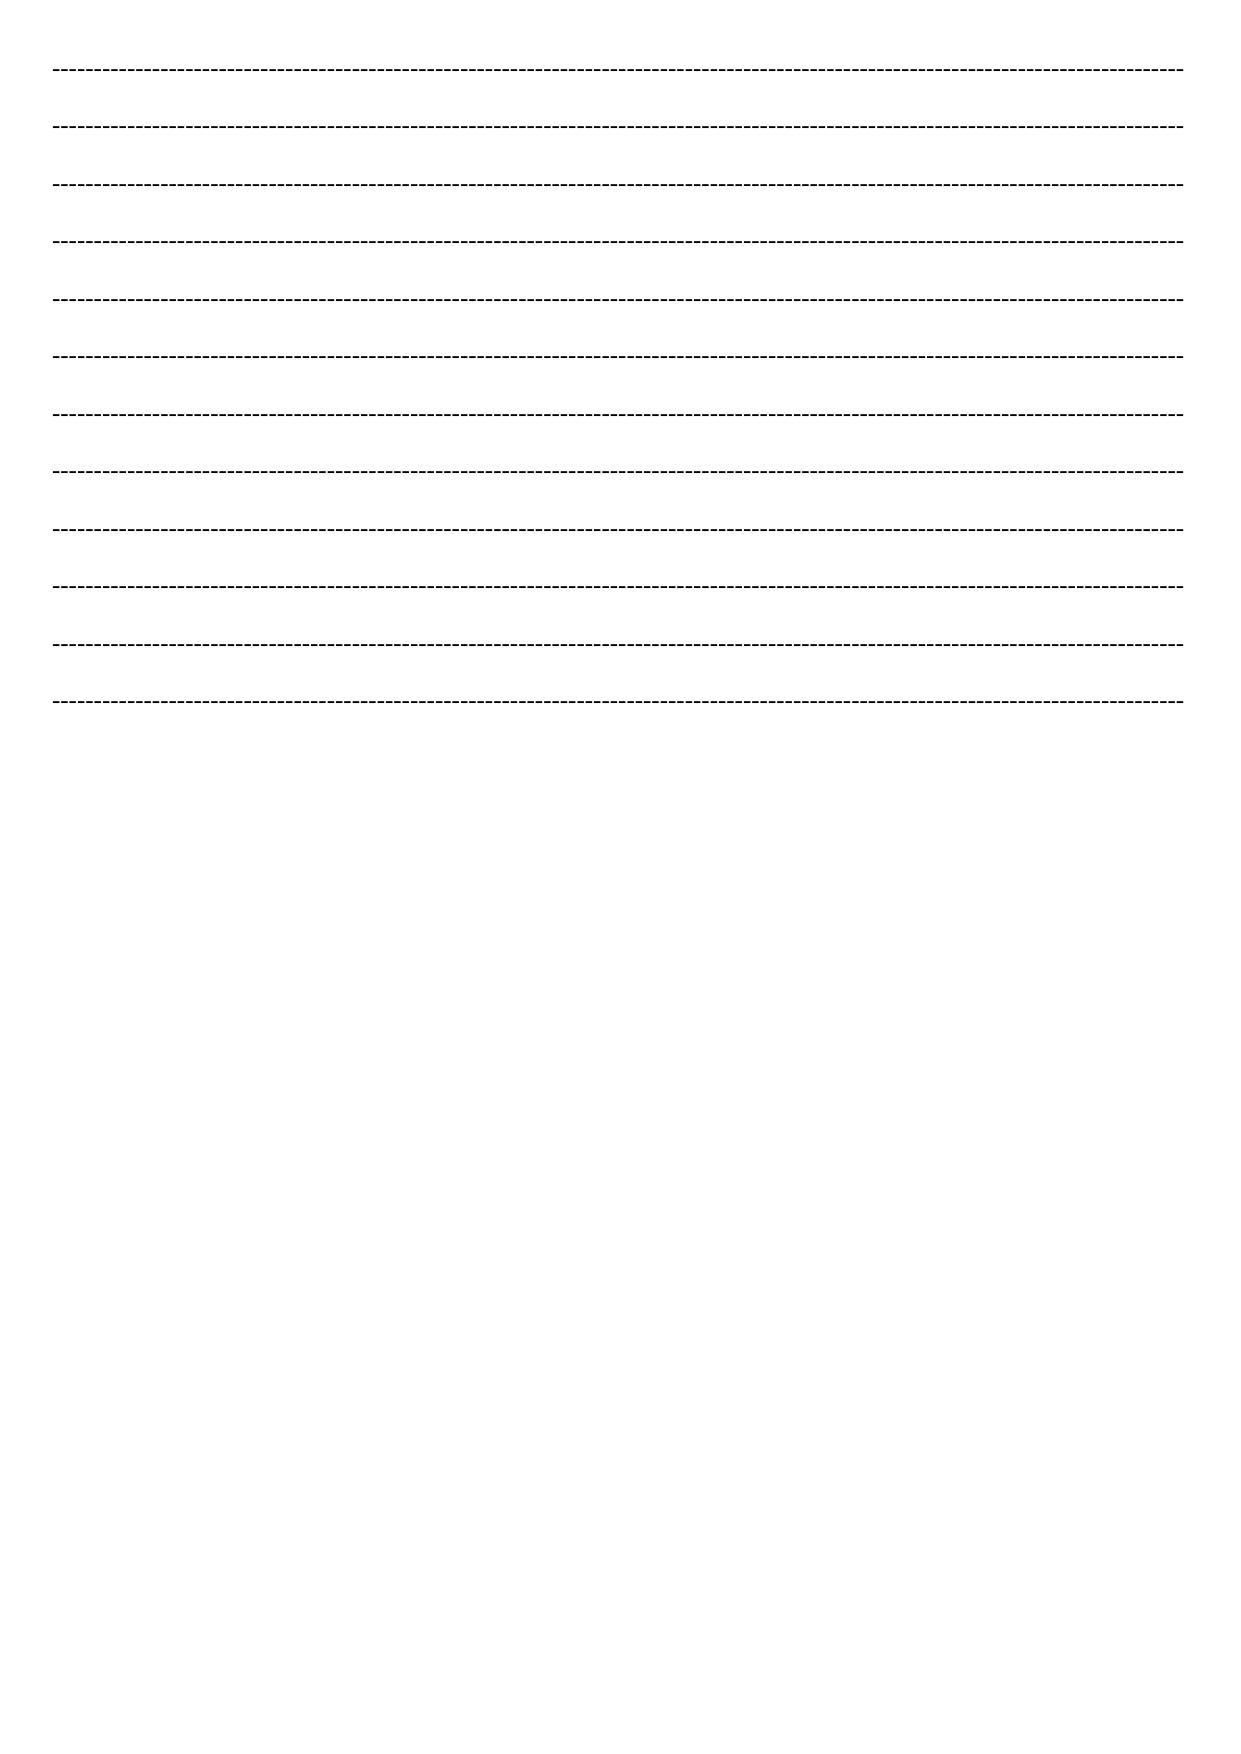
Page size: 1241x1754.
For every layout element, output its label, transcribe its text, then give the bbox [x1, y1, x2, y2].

text ---------------------------------------------------------------------------------------------------------------------------------------- [52, 570, 1187, 599]
text ---------------------------------------------------------------------------------------------------------------------------------------- [52, 398, 1187, 426]
text ---------------------------------------------------------------------------------------------------------------------------------------- [52, 513, 1187, 541]
text ---------------------------------------------------------------------------------------------------------------------------------------- [52, 685, 1187, 714]
text ---------------------------------------------------------------------------------------------------------------------------------------- [52, 53, 1187, 81]
text ---------------------------------------------------------------------------------------------------------------------------------------- [52, 225, 1187, 254]
text ---------------------------------------------------------------------------------------------------------------------------------------- [52, 455, 1187, 484]
text ---------------------------------------------------------------------------------------------------------------------------------------- [52, 340, 1187, 369]
text ---------------------------------------------------------------------------------------------------------------------------------------- [52, 110, 1187, 139]
text ---------------------------------------------------------------------------------------------------------------------------------------- [52, 628, 1187, 656]
text ---------------------------------------------------------------------------------------------------------------------------------------- [52, 283, 1187, 311]
text ---------------------------------------------------------------------------------------------------------------------------------------- [52, 168, 1187, 196]
